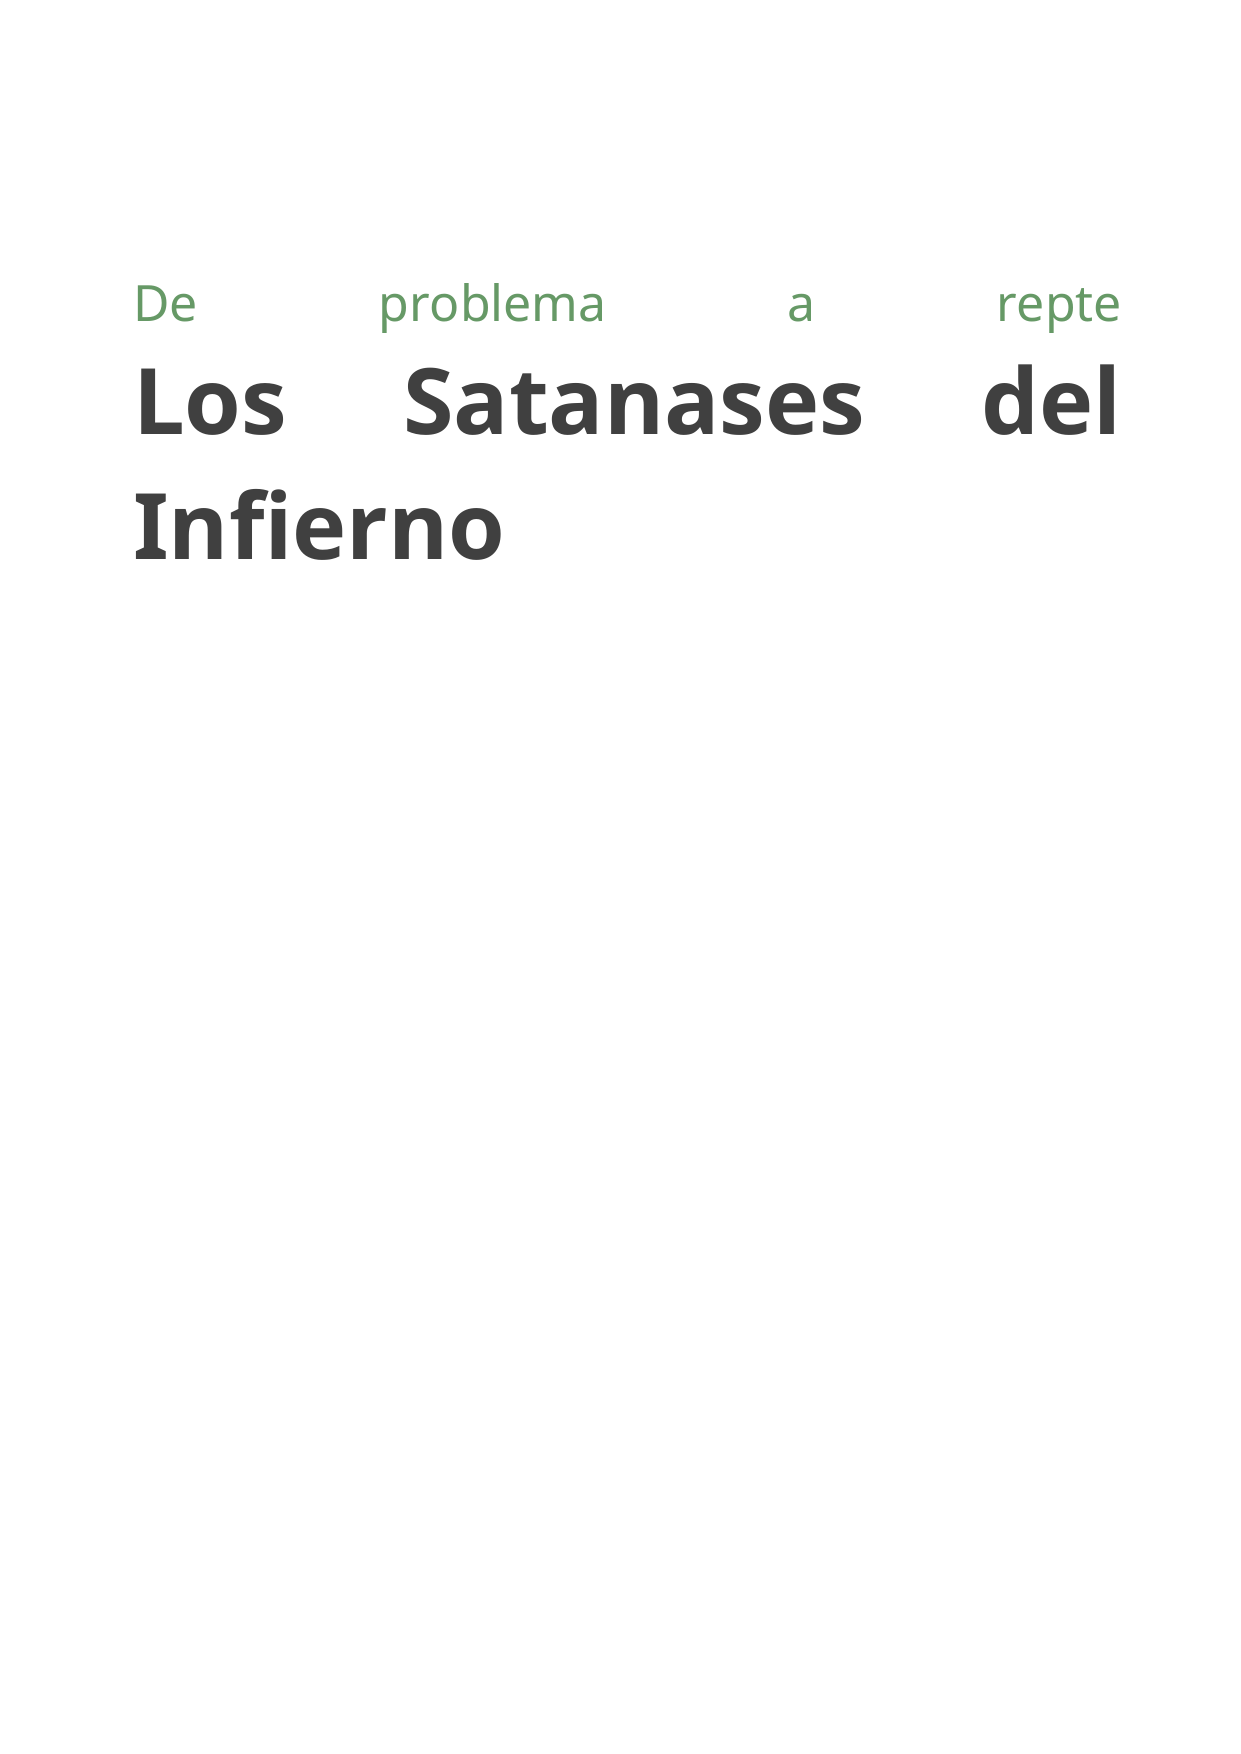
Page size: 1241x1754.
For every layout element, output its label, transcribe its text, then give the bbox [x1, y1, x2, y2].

text De problema a repte Los Satanases del Infierno [133, 268, 1122, 586]
